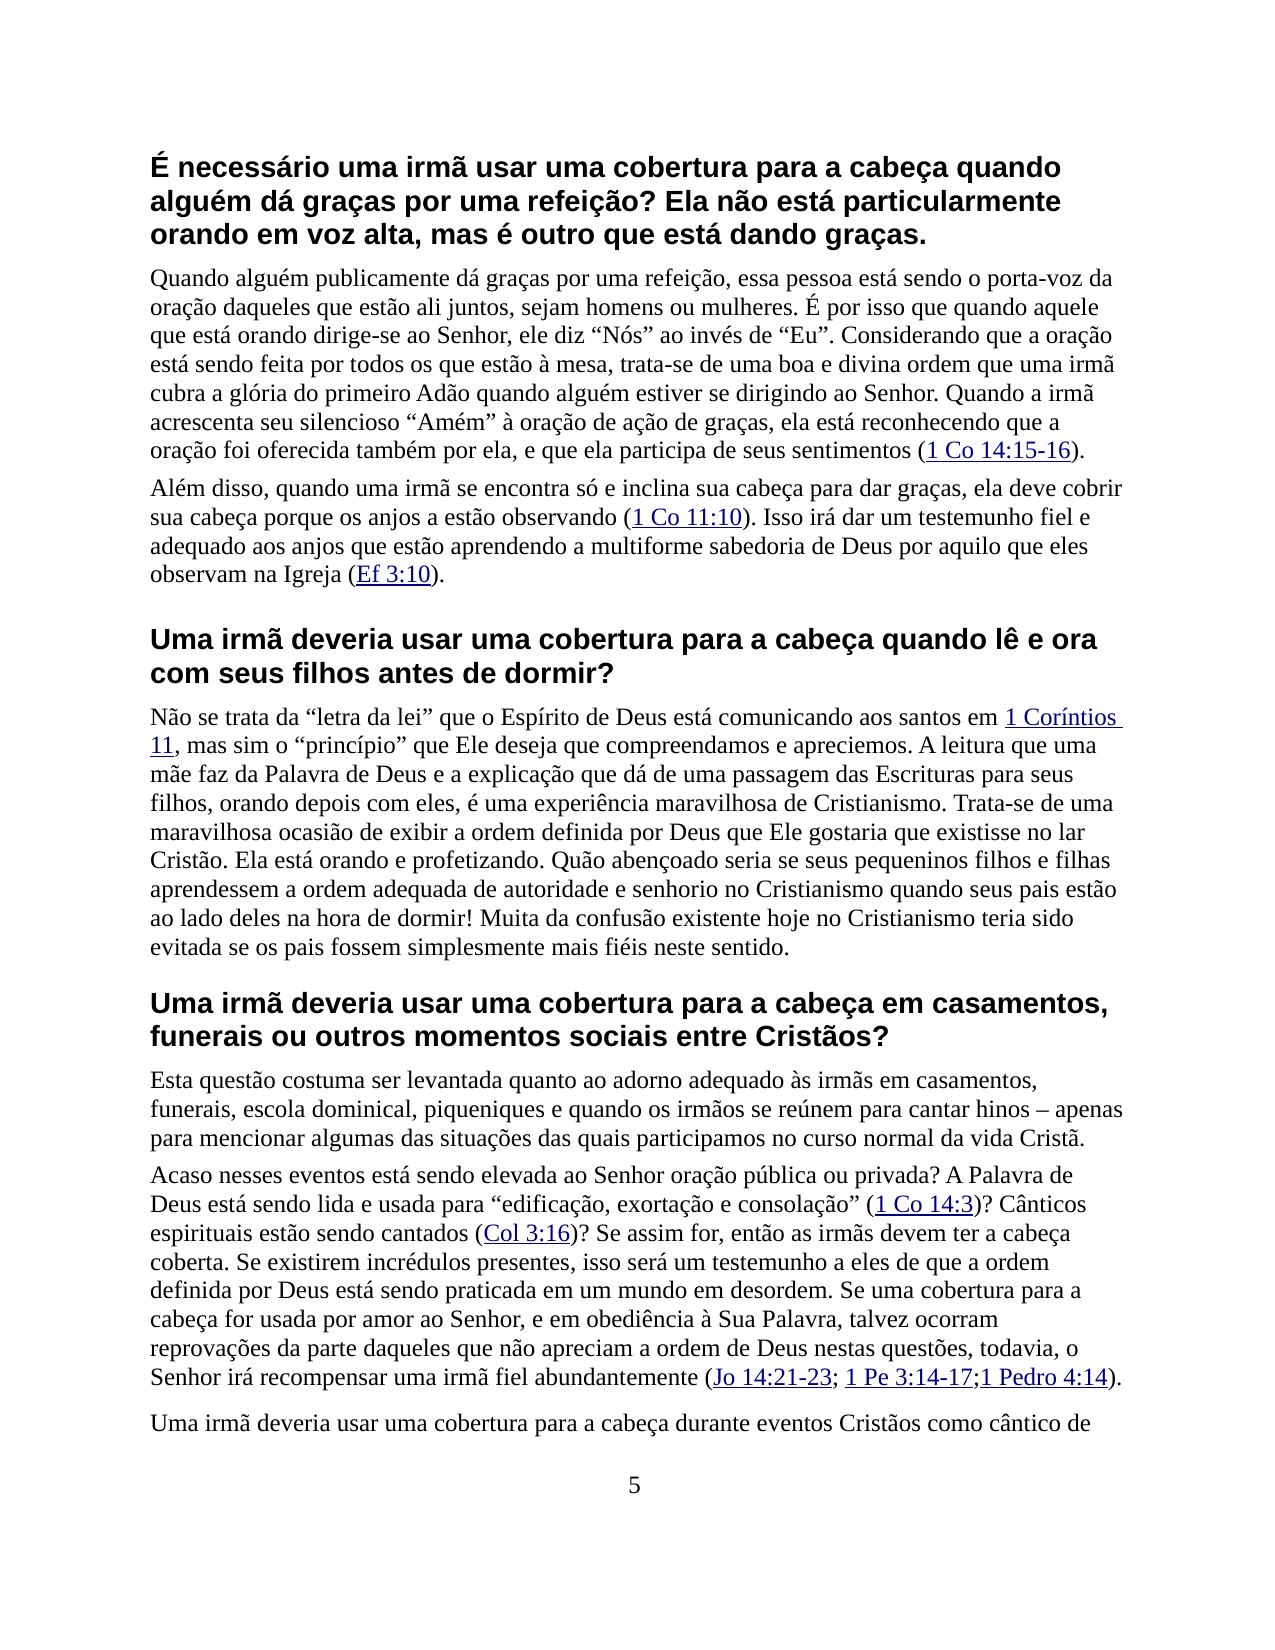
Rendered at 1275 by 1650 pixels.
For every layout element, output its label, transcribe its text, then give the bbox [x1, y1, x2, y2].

text Além disso, quando uma irmã se encontra só e inclina sua cabeça para dar graças, ela deve cobrir sua cabeça porque os anjos a estão observando (1 Co 11:10). Isso irá dar um testemunho fiel e adequado aos anjos que estão aprendendo a multiforme sabedoria de Deus por aquilo que eles observam na Igreja (Ef 3:10). [150, 473, 1125, 588]
text Acaso nesses eventos está sendo elevada ao Senhor oração pública ou privada? A Palavra de Deus está sendo lida e usada para “edificação, exortação e consolação” (1 Co 14:3)? Cânticos espirituais estão sendo cantados (Col 3:16)? Se assim for, então as irmãs devem ter a cabeça coberta. Se existirem incrédulos presentes, isso será um testemunho a eles de que a ordem definida por Deus está sendo praticada em um mundo em desordem. Se uma cobertura para a cabeça for usada por amor ao Senhor, e em obediência à Sua Palavra, talvez ocorram reprovações da parte daqueles que não apreciam a ordem de Deus nestas questões, todavia, o Senhor irá recompensar uma irmã fiel abundantemente (Jo 14:21-23; 1 Pe 3:14-17;1 Pedro 4:14). [150, 1160, 1125, 1390]
text Uma irmã deveria usar uma cobertura para a cabeça durante eventos Cristãos como cântico de [150, 1408, 1125, 1437]
text Esta questão costuma ser levantada quanto ao adorno adequado às irmãs em casamentos, funerais, escola dominical, piqueniques e quando os irmãos se reúnem para cantar hinos – apenas para mencionar algumas das situações das quais participamos no curso normal da vida Cristã. [150, 1065, 1125, 1151]
text Quando alguém publicamente dá graças por uma refeição, essa pessoa está sendo o porta-voz da oração daqueles que estão ali juntos, sejam homens ou mulheres. É por isso que quando aquele que está orando dirige-se ao Senhor, ele diz “Nós” ao invés de “Eu”. Considerando que a oração está sendo feita por todos os que estão à mesa, trata-se de uma boa e divina ordem que uma irmã cubra a glória do primeiro Adão quando alguém estiver se dirigindo ao Senhor. Quando a irmã acrescenta seu silencioso “Amém” à oração de ação de graças, ela está reconhecendo que a oração foi oferecida também por ela, e que ela participa de seus sentimentos (1 Co 14:15-16). [150, 263, 1125, 464]
subtitle Uma irmã deveria usar uma cobertura para a cabeça em casamentos, funerais ou outros momentos sociais entre Cristãos? [150, 986, 1125, 1053]
text Não se trata da “letra da lei” que o Espírito de Deus está comunicando aos santos em 1 Coríntios 11, mas sim o “princípio” que Ele deseja que compreendamos e apreciemos. A leitura que uma mãe faz da Palavra de Deus e a explicação que dá de uma passagem das Escrituras para seus filhos, orando depois com eles, é uma experiência maravilhosa de Cristianismo. Trata-se de uma maravilhosa ocasião de exibir a ordem definida por Deus que Ele gostaria que existisse no lar Cristão. Ela está orando e profetizando. Quão abençoado seria se seus pequeninos filhos e filhas aprendessem a ordem adequada de autoridade e senhorio no Cristianismo quando seus pais estão ao lado deles na hora de dormir! Muita da confusão existente hoje no Cristianismo teria sido evitada se os pais fossem simplesmente mais fiéis neste sentido. [150, 702, 1125, 961]
subtitle É necessário uma irmã usar uma cobertura para a cabeça quando alguém dá graças por uma refeição? Ela não está particularmente orando em voz alta, mas é outro que está dando graças. [150, 150, 1125, 251]
subtitle Uma irmã deveria usar uma cobertura para a cabeça quando lê e ora com seus filhos antes de dormir? [150, 622, 1125, 689]
